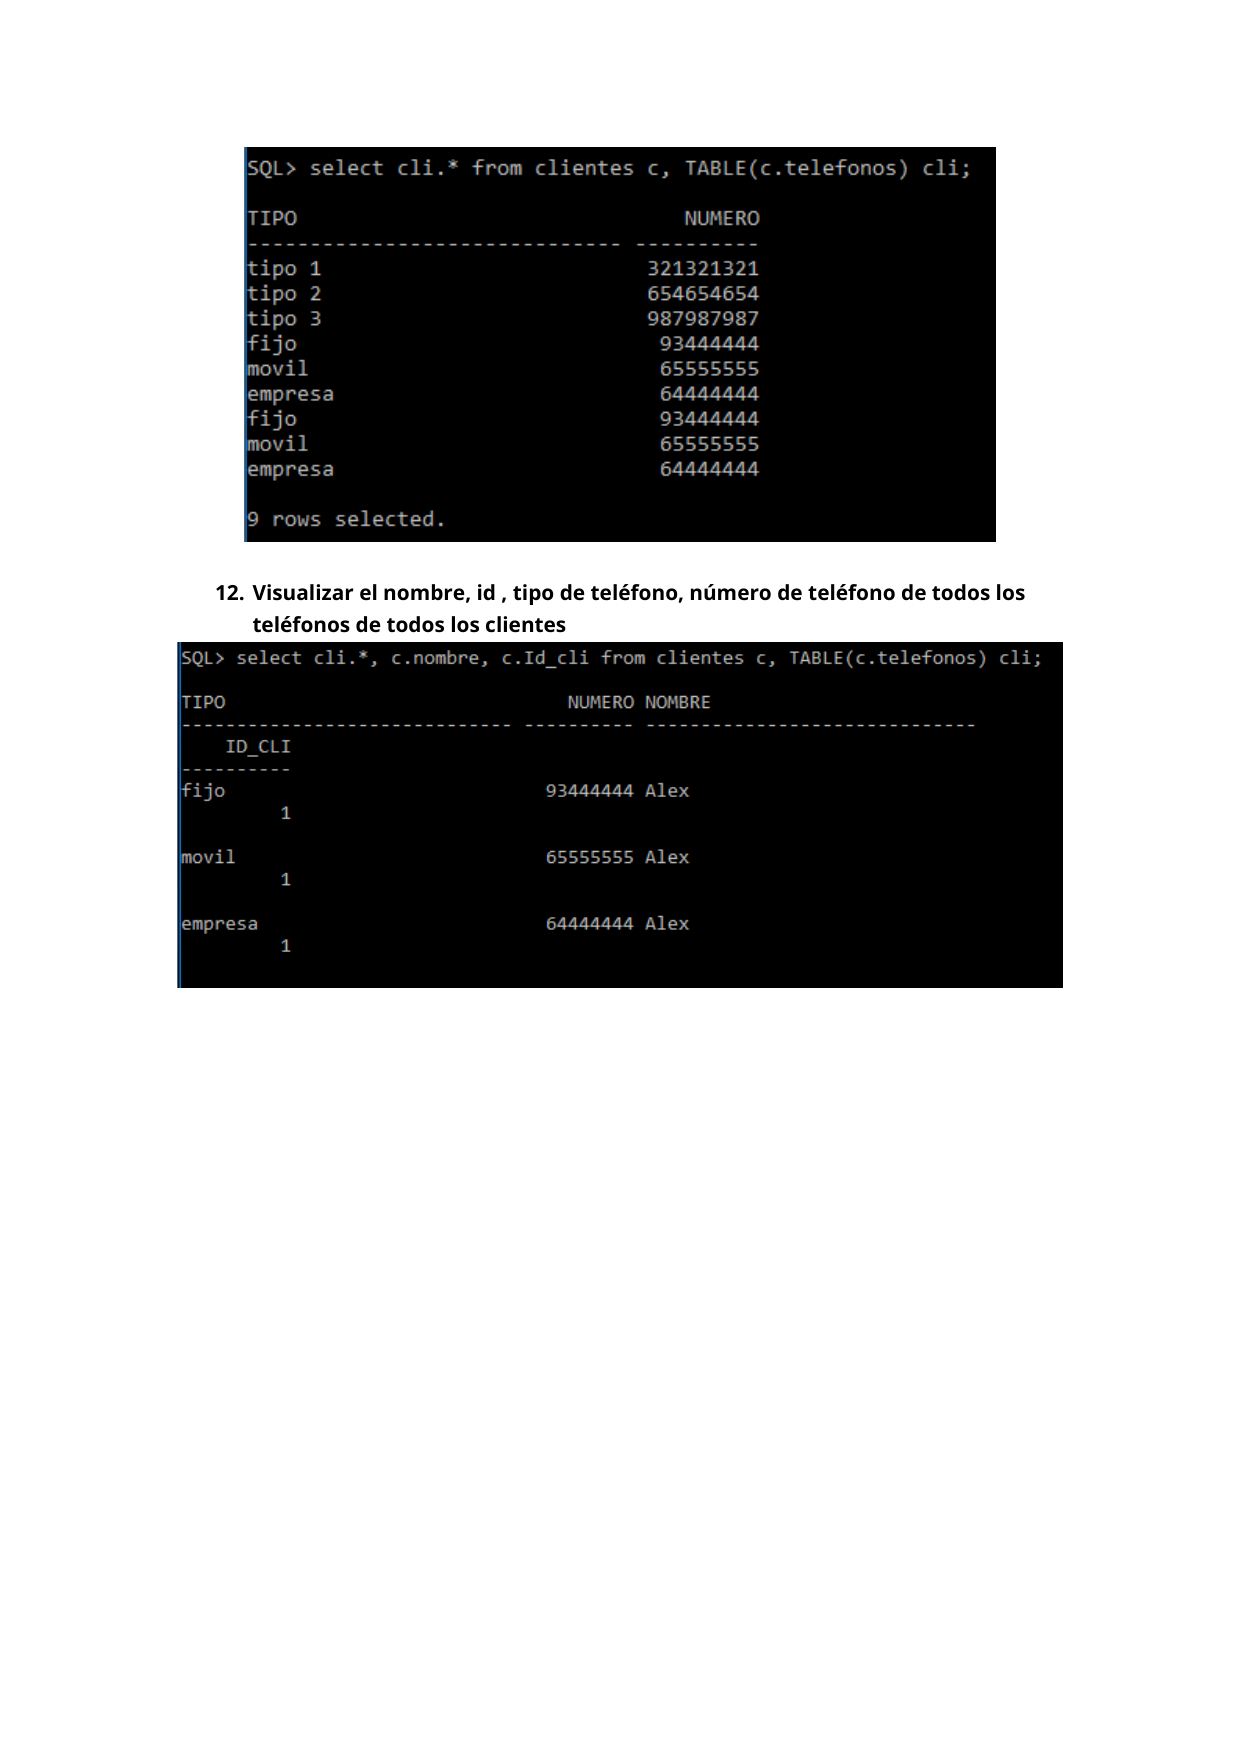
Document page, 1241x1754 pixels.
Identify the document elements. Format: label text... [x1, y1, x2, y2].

picture [177, 642, 1063, 988]
list Visualizar el nombre, id , tipo de teléfono, número de teléfono de todos los teléfonos de todos los clientes [215, 578, 1063, 639]
picture [244, 147, 996, 542]
